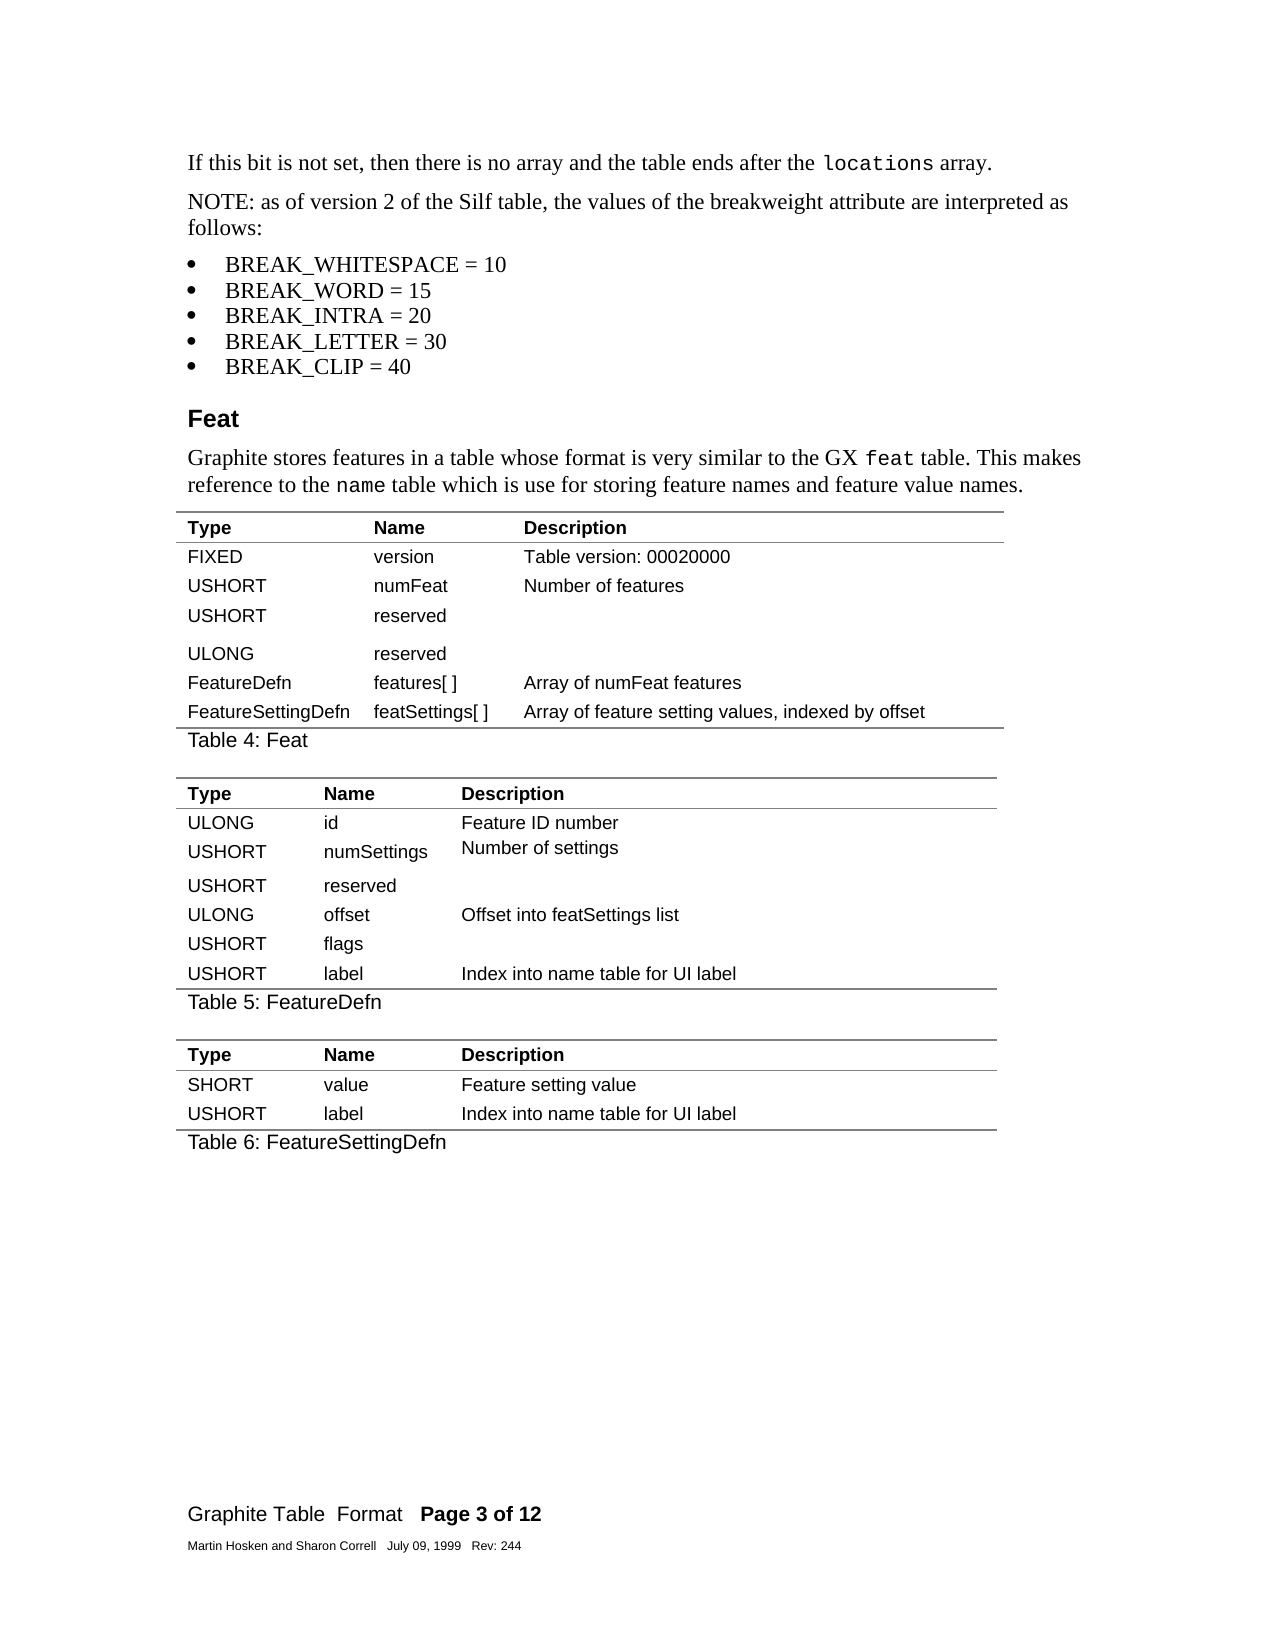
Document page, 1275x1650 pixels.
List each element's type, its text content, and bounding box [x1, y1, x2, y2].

table_cell USHORT [176, 1099, 312, 1128]
table_header Type [176, 513, 362, 542]
table_cell reserved [363, 601, 512, 639]
text Table 5: FeatureDefn [187, 990, 1087, 1013]
table_cell [513, 601, 1004, 639]
table_cell label [313, 1099, 450, 1128]
table_header Name [313, 1041, 450, 1070]
table_cell numSettings [313, 838, 450, 871]
table_cell [450, 930, 997, 959]
table_cell Index into name table for UI label [450, 959, 997, 988]
table_cell Array of numFeat features [513, 668, 1004, 697]
table_cell ULONG [176, 900, 312, 929]
table_cell Index into name table for UI label [450, 1099, 997, 1128]
table_header Type [176, 779, 312, 808]
text Table 4: Feat [187, 729, 1087, 752]
table_cell [450, 871, 997, 900]
list BREAK_INTRA = 20 [187, 303, 1087, 329]
table_cell offset [313, 900, 450, 929]
table_header Description [450, 1041, 997, 1070]
text Graphite stores features in a table whose format is very similar to the GX feat table. This makes reference to the name table which is use for storing feature names and feature value names. [187, 445, 1087, 498]
table_cell ULONG [176, 639, 362, 668]
table_cell id [313, 809, 450, 838]
table_cell USHORT [176, 572, 362, 601]
text NOTE: as of version 2 of the Silf table, the values of the breakweight attribute are interpreted as follows: [187, 189, 1087, 240]
table_cell numFeat [363, 572, 512, 601]
table_cell featSettings[ ] [363, 697, 512, 727]
list BREAK_CLIP = 40 [187, 354, 1087, 379]
table_cell FIXED [176, 543, 362, 572]
text Table 6: FeatureSettingDefn [187, 1131, 1087, 1154]
table_cell features[ ] [363, 668, 512, 697]
table_header Description [513, 513, 1004, 542]
table_cell Feature­SettingDefn [176, 697, 362, 727]
table_cell Feature ID number [450, 809, 997, 838]
list BREAK_WHITESPACE = 10 [187, 252, 1087, 278]
table_cell Feature setting value [450, 1071, 997, 1099]
list BREAK_LETTER = 30 [187, 329, 1087, 354]
table_cell reserved [363, 639, 512, 668]
table_cell version [363, 543, 512, 572]
table_cell reserved [313, 871, 450, 900]
table_cell [513, 639, 1004, 668]
table_header Name [363, 513, 512, 542]
table_header Type [176, 1041, 312, 1070]
table_cell USHORT [176, 871, 312, 900]
table_cell USHORT [176, 601, 362, 639]
table_cell Table version: 00020000 [513, 543, 1004, 572]
table_cell ULONG [176, 809, 312, 838]
table_cell USHORT [176, 930, 312, 959]
table_cell USHORT [176, 959, 312, 988]
list BREAK_WORD = 15 [187, 278, 1087, 303]
table_cell Offset into featSettings list [450, 900, 997, 929]
table_cell SHORT [176, 1071, 312, 1099]
subtitle Feat [187, 404, 1087, 432]
table_cell Array of feature setting values, indexed by offset [513, 697, 1004, 727]
table_header Name [313, 779, 450, 808]
table_cell FeatureDefn [176, 668, 362, 697]
table_cell Number of features [513, 572, 1004, 601]
table_cell Number of settings [450, 838, 997, 871]
table_cell value [313, 1071, 450, 1099]
table_cell label [313, 959, 450, 988]
table_cell USHORT [176, 838, 312, 871]
table_cell flags [313, 930, 450, 959]
text If this bit is not set, then there is no array and the table ends after the locations array. [187, 150, 1087, 177]
table_header Description [450, 779, 997, 808]
